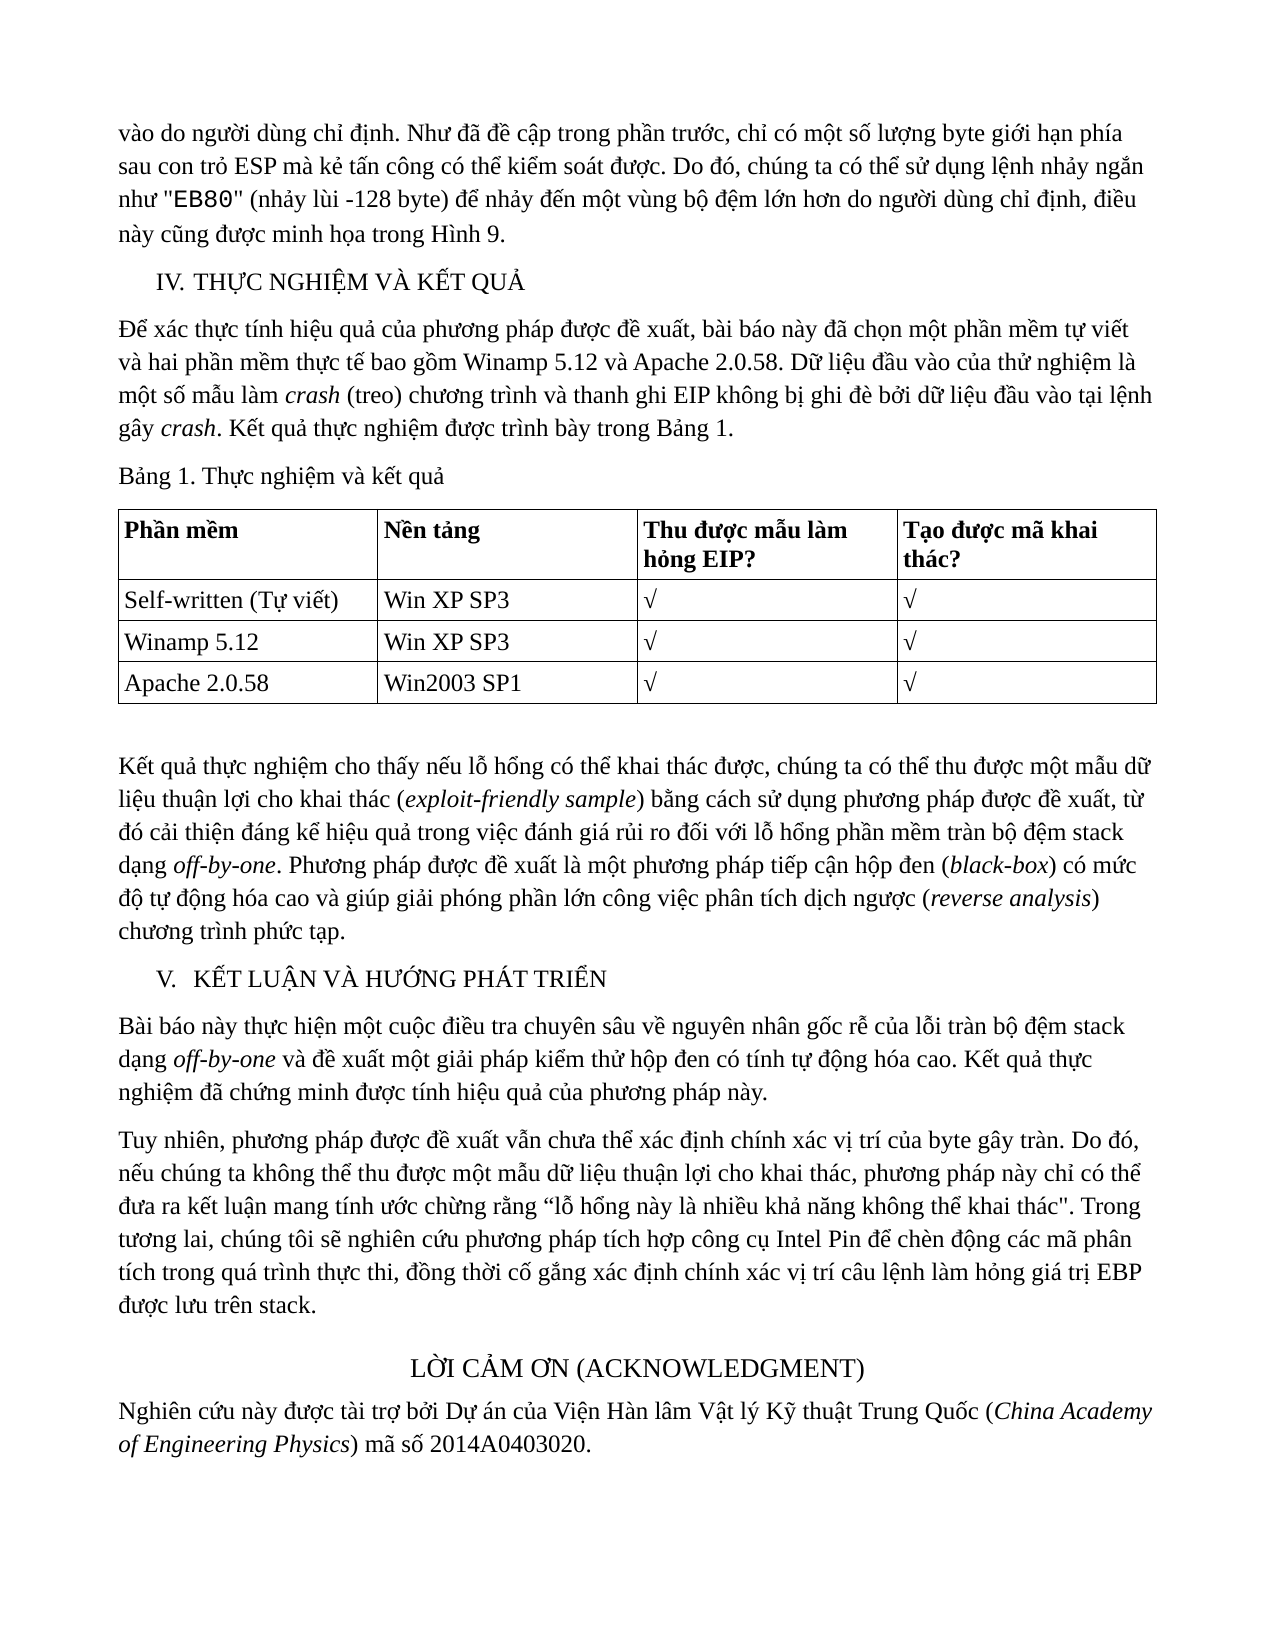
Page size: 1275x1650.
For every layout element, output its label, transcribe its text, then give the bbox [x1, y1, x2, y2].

table_cell Win XP SP3 [378, 580, 637, 620]
text Bảng 1. Thực nghiệm và kết quả [118, 461, 1157, 490]
table_header Thu được mẫu làm hỏng EIP? [638, 510, 897, 579]
text Bài báo này thực hiện một cuộc điều tra chuyên sâu về nguyên nhân gốc rễ của lỗi tràn bộ đệm stack dạng off-by-one và đề xuất một giải pháp kiểm thử hộp đen có tính tự động hóa cao. Kết quả thực nghiệm đã chứng minh được tính hiệu quả của phương pháp này. [118, 1011, 1157, 1106]
table_cell √ [638, 621, 897, 661]
list KẾT LUẬN VÀ HƯỚNG PHÁT TRIỂN [156, 964, 1157, 993]
text Để xác thực tính hiệu quả của phương pháp được đề xuất, bài báo này đã chọn một phần mềm tự viết và hai phần mềm thực tế bao gồm Winamp 5.12 và Apache 2.0.58. Dữ liệu đầu vào của thử nghiệm là một số mẫu làm crash (treo) chương trình và thanh ghi EIP không bị ghi đè bởi dữ liệu đầu vào tại lệnh gây crash. Kết quả thực nghiệm được trình bày trong Bảng 1. [118, 314, 1157, 442]
table_cell √ [898, 662, 1156, 702]
table_cell √ [638, 580, 897, 620]
text Tuy nhiên, phương pháp được đề xuất vẫn chưa thể xác định chính xác vị trí của byte gây tràn. Do đó, nếu chúng ta không thể thu được một mẫu dữ liệu thuận lợi cho khai thác, phương pháp này chỉ có thể đưa ra kết luận mang tính ước chừng rằng “lỗ hổng này là nhiều khả năng không thể khai thác". Trong tương lai, chúng tôi sẽ nghiên cứu phương pháp tích hợp công cụ Intel Pin để chèn động các mã phân tích trong quá trình thực thi, đồng thời cố gắng xác định chính xác vị trí câu lệnh làm hỏng giá trị EBP được lưu trên stack. [118, 1125, 1157, 1319]
table_cell √ [898, 621, 1156, 661]
table_header Tạo được mã khai thác? [898, 510, 1156, 579]
table_cell √ [638, 662, 897, 702]
text Nghiên cứu này được tài trợ bởi Dự án của Viện Hàn lâm Vật lý Kỹ thuật Trung Quốc (China Academy of Engineering Physics) mã số 2014A0403020. [118, 1396, 1157, 1458]
table_cell √ [898, 580, 1156, 620]
table_header Nền tảng [378, 510, 637, 579]
table_cell Win XP SP3 [378, 621, 637, 661]
table_header Phần mềm [119, 510, 377, 579]
table_cell Win2003 SP1 [378, 662, 637, 702]
table_cell Winamp 5.12 [119, 621, 377, 661]
text Kết quả thực nghiệm cho thấy nếu lỗ hổng có thể khai thác được, chúng ta có thể thu được một mẫu dữ liệu thuận lợi cho khai thác (exploit-friendly sample) bằng cách sử dụng phương pháp được đề xuất, từ đó cải thiện đáng kể hiệu quả trong việc đánh giá rủi ro đối với lỗ hổng phần mềm tràn bộ đệm stack dạng off-by-one. Phương pháp được đề xuất là một phương pháp tiếp cận hộp đen (black-box) có mức độ tự động hóa cao và giúp giải phóng phần lớn công việc phân tích dịch ngược (reverse analysis) chương trình phức tạp. [118, 751, 1157, 945]
subtitle LỜI CẢM ƠN (ACKNOWLEDGMENT) [118, 1352, 1157, 1383]
table_cell Self-written (Tự viết) [119, 580, 377, 620]
table_cell Apache 2.0.58 [119, 662, 377, 702]
list THỰC NGHIỆM VÀ KẾT QUẢ [156, 267, 1157, 296]
text vào do người dùng chỉ định. Như đã đề cập trong phần trước, chỉ có một số lượng byte giới hạn phía sau con trỏ ESP mà kẻ tấn công có thể kiểm soát được. Do đó, chúng ta có thể sử dụng lệnh nhảy ngắn như "EB80" (nhảy lùi -128 byte) để nhảy đến một vùng bộ đệm lớn hơn do người dùng chỉ định, điều này cũng được minh họa trong Hình 9. [118, 118, 1157, 248]
